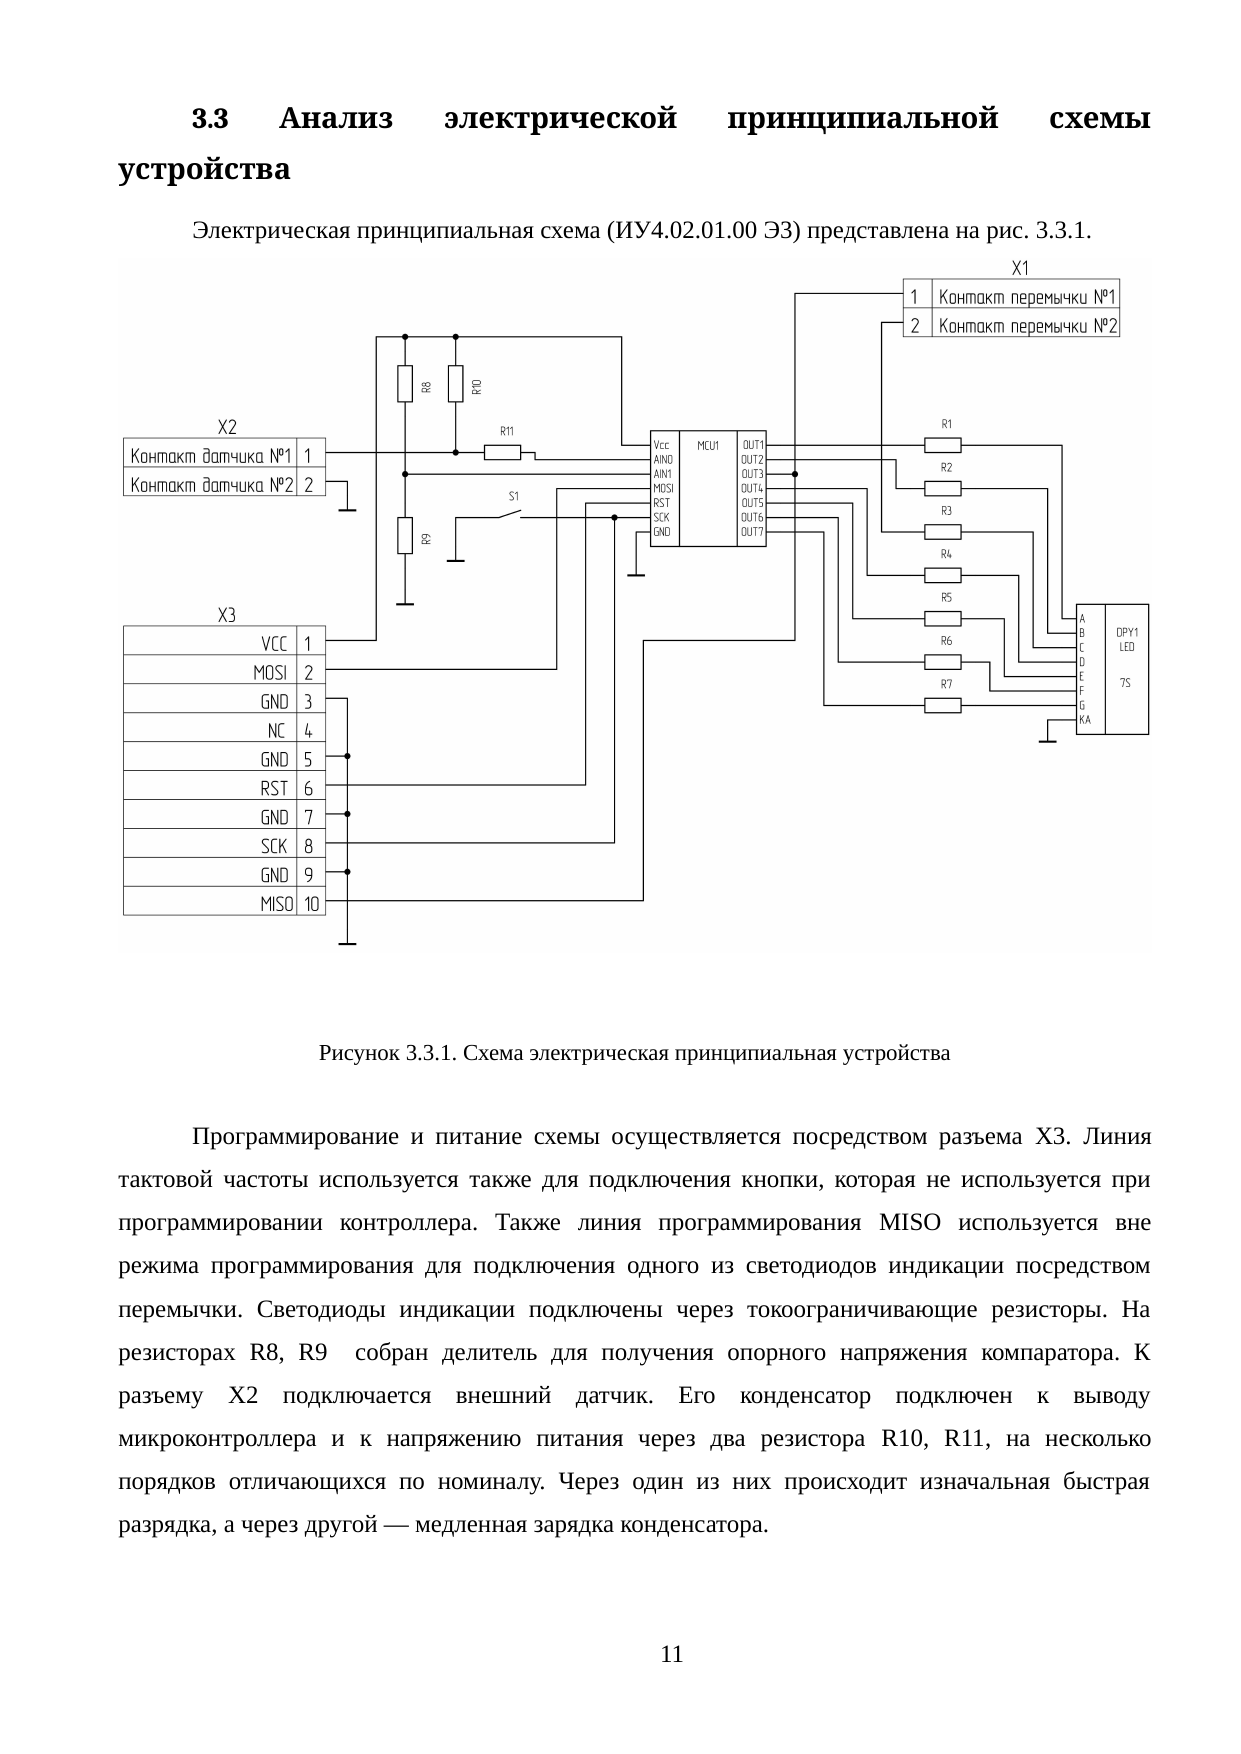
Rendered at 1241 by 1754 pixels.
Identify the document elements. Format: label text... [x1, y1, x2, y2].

subtitle 3.3 Анализ электрической принципиальной схемы устройства [118, 102, 1152, 186]
text Электрическая принципиальная схема (ИУ4.02.01.00 Э3) представлена на рис. 3.3.1. [118, 216, 1152, 244]
text Рисунок 3.3.1. Схема электрическая принципиальная устройства [118, 1039, 1152, 1065]
picture [118, 258, 1152, 953]
text Программирование и питание схемы осуществляется посредством разъема X3. Линия тактовой частоты используется также для подключения кнопки, которая не используется при программировании контроллера. Также линия программирования MISO используется вне режима программирования для подключения одного из светодиодов индикации посредством перемычки. Светодиоды индикации подключены через токоограничивающие резисторы. На резисторах R8, R9 собран делитель для получения опорного напряжения компаратора. К разъему X2 подключается внешний датчик. Его конденсатор подключен к выводу микроконтроллера и к напряжению питания через два резистора R10, R11, на несколько порядков отличающихся по номиналу. Через один из них происходит изначальная быстрая разрядка, а через другой — медленная зарядка конденсатора. [118, 1121, 1152, 1538]
